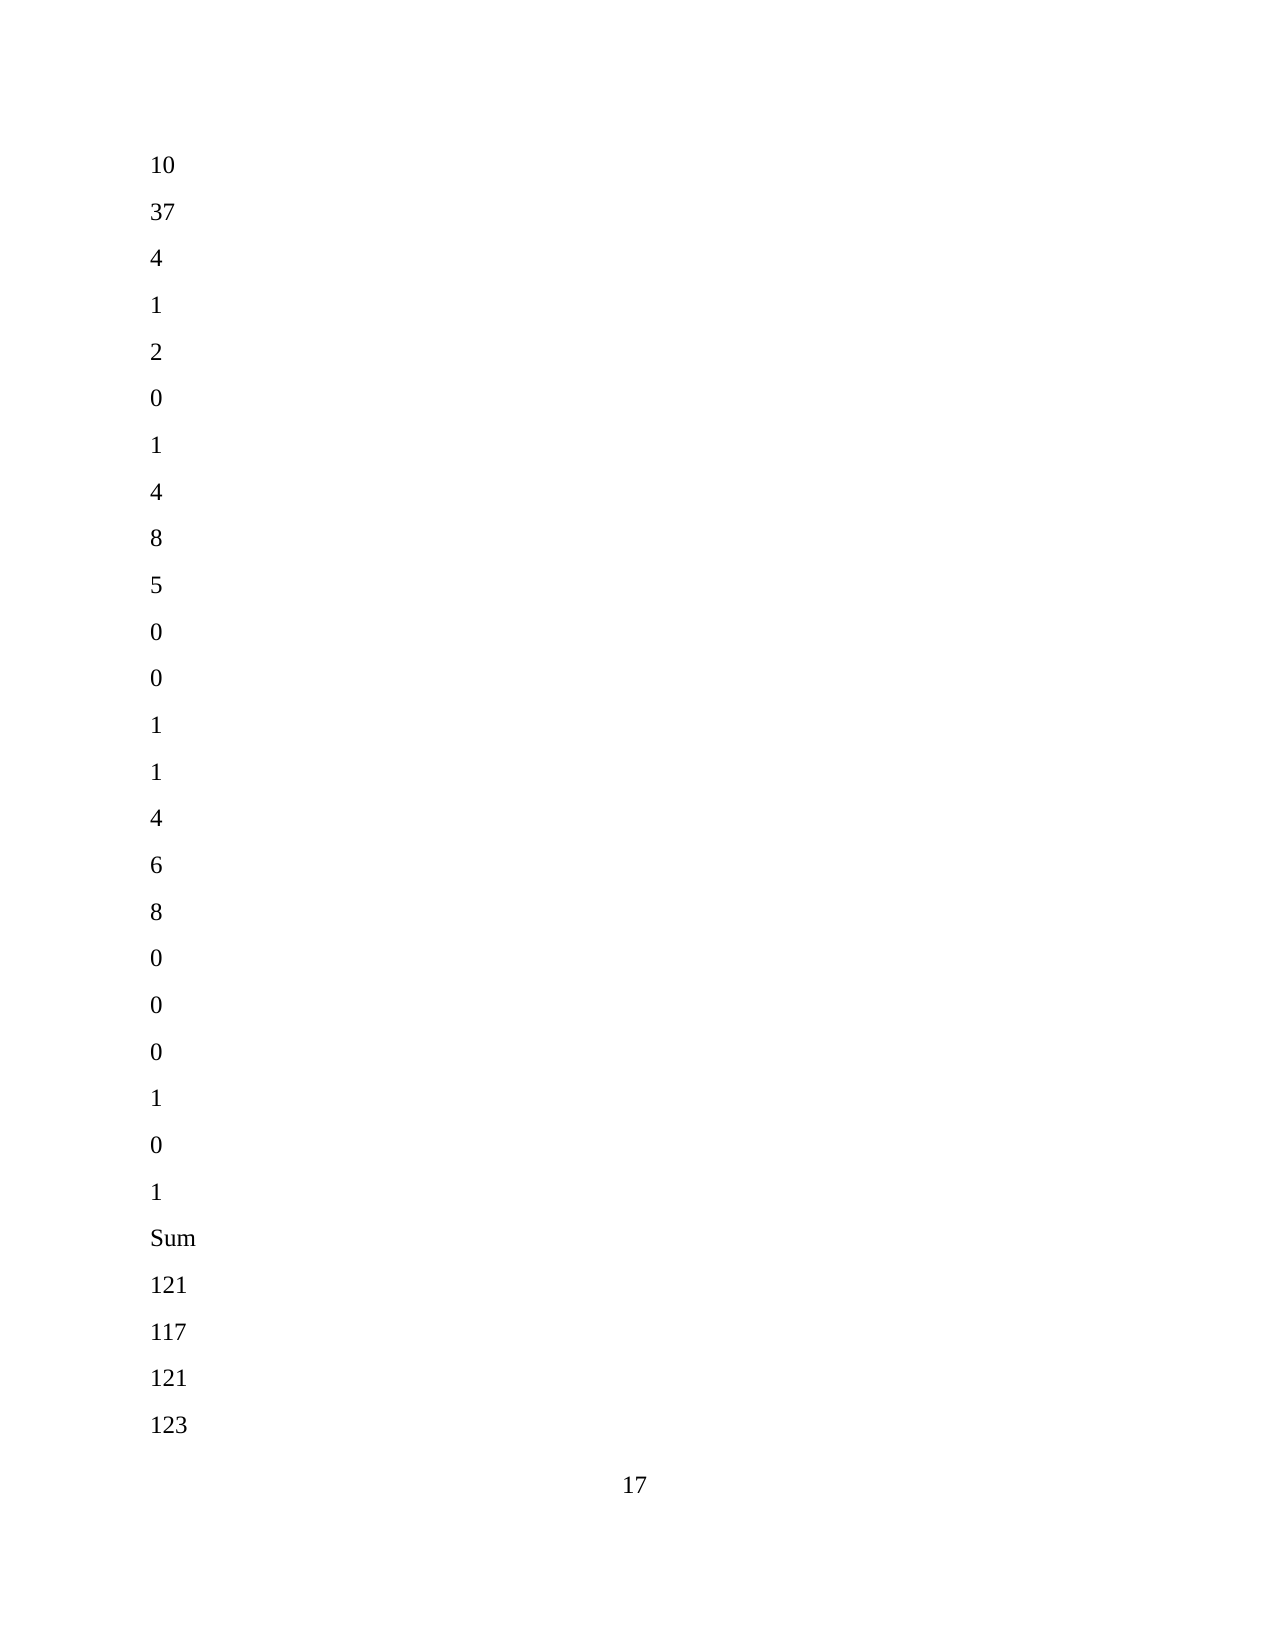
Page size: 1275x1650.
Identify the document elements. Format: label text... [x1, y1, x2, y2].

text 8 [150, 523, 1125, 552]
text 2 [150, 337, 1125, 365]
text Sum [150, 1223, 1125, 1252]
text 4 [150, 243, 1125, 272]
text 1 [150, 757, 1125, 785]
text 6 [150, 850, 1125, 879]
text 123 [150, 1410, 1125, 1439]
text 10 [150, 150, 1125, 179]
text 117 [150, 1317, 1125, 1345]
text 0 [150, 663, 1125, 692]
text 121 [150, 1363, 1125, 1392]
text 4 [150, 477, 1125, 505]
text 1 [150, 430, 1125, 459]
text 0 [150, 1037, 1125, 1065]
text 1 [150, 1083, 1125, 1112]
text 0 [150, 383, 1125, 412]
text 8 [150, 897, 1125, 925]
text 1 [150, 290, 1125, 319]
text 1 [150, 710, 1125, 739]
text 0 [150, 617, 1125, 645]
text 5 [150, 570, 1125, 599]
text 1 [150, 1177, 1125, 1205]
text 121 [150, 1270, 1125, 1299]
text 4 [150, 803, 1125, 832]
text 0 [150, 990, 1125, 1019]
text 37 [150, 197, 1125, 225]
text 0 [150, 943, 1125, 972]
text 0 [150, 1130, 1125, 1159]
